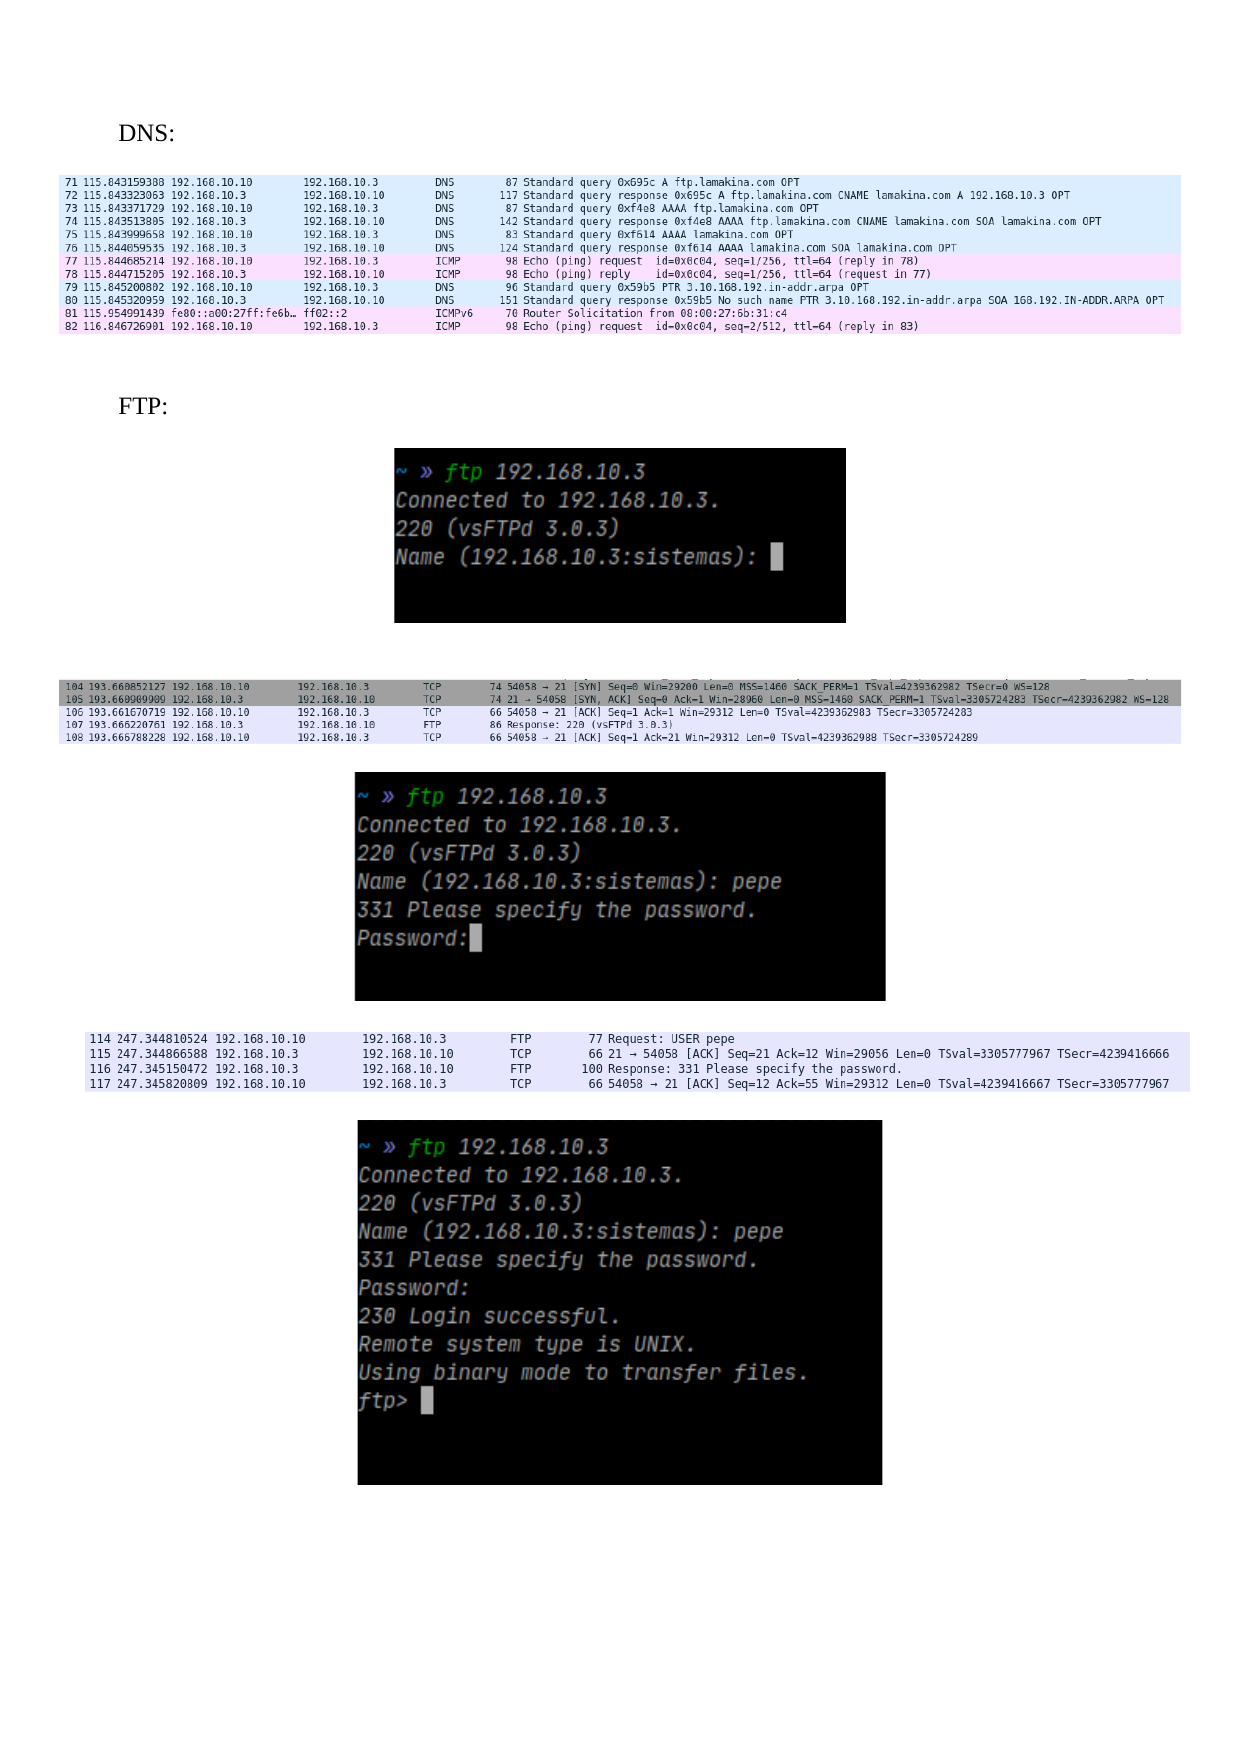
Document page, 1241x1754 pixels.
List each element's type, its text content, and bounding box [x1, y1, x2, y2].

picture [85, 1032, 1190, 1092]
picture [394, 448, 846, 623]
picture [59, 175, 1182, 334]
text FTP: [118, 391, 1122, 420]
text DNS: [118, 118, 1122, 147]
picture [59, 679, 1182, 744]
picture [354, 772, 886, 1001]
picture [357, 1120, 883, 1485]
